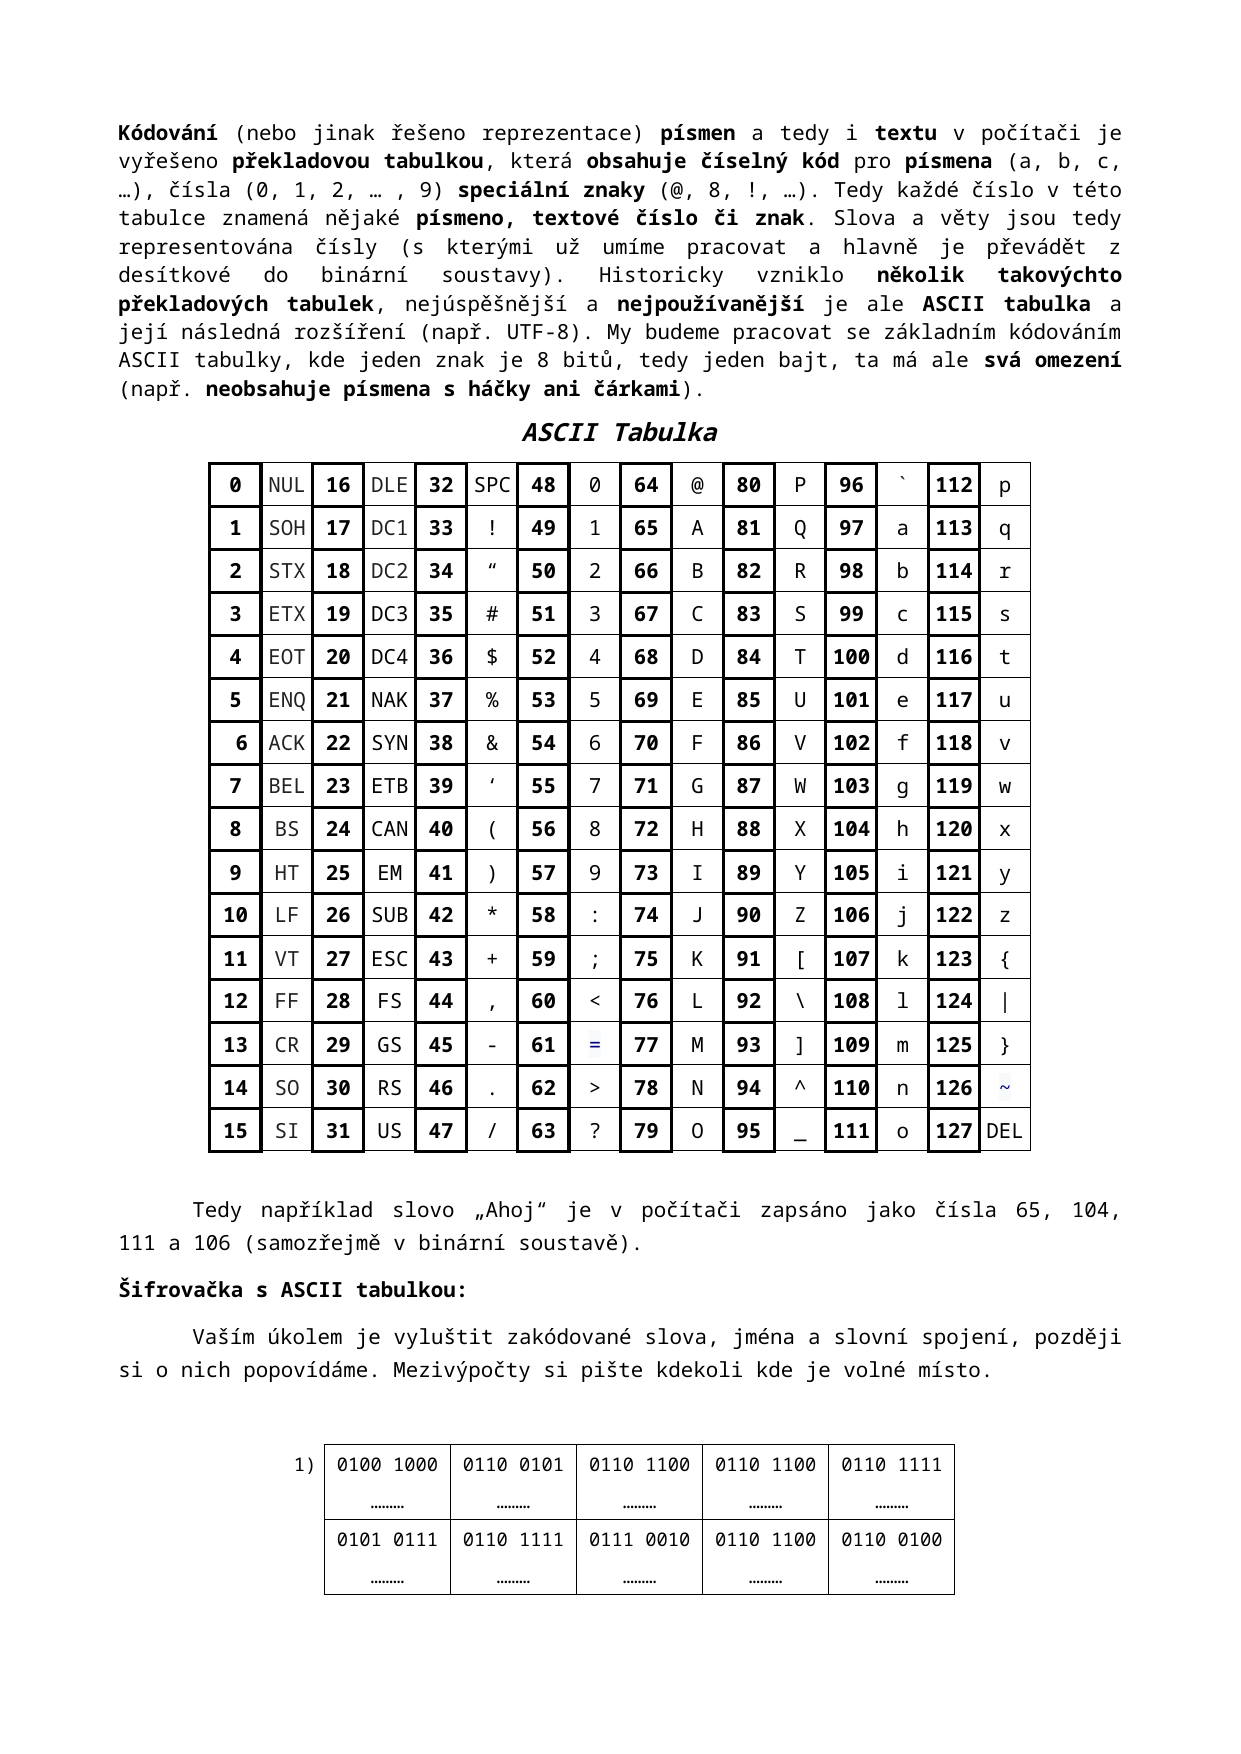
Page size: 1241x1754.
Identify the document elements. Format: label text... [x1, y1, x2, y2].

table_cell 49 [519, 508, 567, 548]
table_cell 79 [622, 1110, 670, 1150]
table_cell CR [263, 1022, 311, 1064]
table_cell 3 [211, 594, 259, 634]
table_cell 119 [930, 766, 978, 806]
text Kódování (nebo jinak řešeno reprezentace) písmen a tedy i textu v počítači je vyřešeno překladovou tabulkou, která obsahuje číselný kód pro písmena (a, b, c, …), čísla (0, 1, 2, … , 9) speciální znaky (@, 8, !, …). Tedy každé číslo v této tabulce znamená nějaké písmeno, textové číslo či znak. Slova a věty jsou tedy representována čísly (s kterými už umíme pracovat a hlavně je převádět z desítkové do binární soustavy). Historicky vzniklo několik takovýchto překladových tabulek, nejúspěšnější a nejpoužívanější je ale ASCII tabulka a její následná rozšíření (např. UTF-8). My budeme pracovat se základním kódováním ASCII tabulky, kde jeden znak je 8 bitů, tedy jeden bajt, ta má ale svá omezení (např. neobsahuje písmena s háčky ani čárkami). [118, 118, 1122, 402]
table_cell 0101 0111 [325, 1520, 450, 1557]
table_cell W [776, 764, 824, 806]
table_cell Q [776, 506, 824, 548]
table_cell 99 [827, 594, 875, 634]
table_cell 74 [622, 895, 670, 935]
table_cell | [981, 979, 1030, 1021]
table_cell 44 [417, 981, 465, 1021]
table_cell 17 [314, 508, 362, 548]
table_cell 66 [622, 551, 670, 591]
text Šifrovačka s ASCII tabulkou: [118, 1275, 1122, 1303]
table_cell 110 [827, 1067, 875, 1107]
table_cell GS [365, 1022, 414, 1064]
table_cell z [981, 893, 1030, 935]
table_cell / [468, 1108, 516, 1150]
table_cell ? [571, 1108, 619, 1150]
table_header p [981, 463, 1030, 504]
table_cell 26 [314, 895, 362, 935]
table_cell d [878, 635, 927, 677]
table_header 32 [417, 465, 465, 504]
table_cell . [468, 1065, 516, 1107]
table_cell 102 [827, 723, 875, 763]
table_cell EOT [263, 635, 311, 677]
table_cell 56 [519, 809, 567, 849]
table_header 0110 0101 [451, 1445, 576, 1482]
table_cell ……… [829, 1482, 954, 1519]
table_cell DC1 [365, 506, 414, 548]
table_cell ……… [703, 1482, 828, 1519]
table_header 112 [930, 465, 978, 504]
table_cell SYN [365, 721, 414, 763]
table_cell [285, 1519, 324, 1557]
table_header 0110 1100 [703, 1445, 828, 1482]
table_cell [ [776, 936, 824, 978]
table_cell 1 [211, 508, 259, 548]
table_cell 70 [622, 723, 670, 763]
table_cell ……… [577, 1482, 702, 1519]
table_cell 98 [827, 551, 875, 591]
table_cell O [673, 1108, 722, 1150]
table_cell 22 [314, 723, 362, 763]
table_cell 35 [417, 594, 465, 634]
table_header 0100 1000 [325, 1445, 450, 1482]
table_cell 57 [519, 852, 567, 892]
table_cell } [981, 1022, 1030, 1064]
table_cell DC3 [365, 592, 414, 634]
table_cell ……… [451, 1557, 576, 1594]
table_cell 13 [211, 1024, 259, 1064]
table_cell 108 [827, 981, 875, 1021]
table_cell 75 [622, 938, 670, 978]
table_header 16 [314, 465, 362, 504]
table_cell 2 [571, 549, 619, 591]
table_cell r [981, 549, 1030, 591]
table_cell DC4 [365, 635, 414, 677]
table_header 80 [725, 465, 773, 504]
table_cell 20 [314, 637, 362, 677]
table_cell 33 [417, 508, 465, 548]
table_cell 6 [571, 721, 619, 763]
table_cell w [981, 764, 1030, 806]
table_cell ……… [325, 1482, 450, 1519]
table_cell 81 [725, 508, 773, 548]
table_cell _ [776, 1108, 824, 1150]
table_cell 83 [725, 594, 773, 634]
table_cell { [981, 936, 1030, 978]
table_cell 103 [827, 766, 875, 806]
table_cell 95 [725, 1110, 773, 1150]
table_cell \ [776, 979, 824, 1021]
table_cell NAK [365, 678, 414, 720]
table_cell 29 [314, 1024, 362, 1064]
table_cell 82 [725, 551, 773, 591]
table_cell DEL [981, 1108, 1030, 1150]
table_cell 93 [725, 1024, 773, 1064]
table_cell A [673, 506, 722, 548]
table_cell 5 [211, 680, 259, 720]
table_cell 118 [930, 723, 978, 763]
table_header NUL [263, 463, 311, 504]
table_cell 40 [417, 809, 465, 849]
table_cell t [981, 635, 1030, 677]
table_cell I [673, 850, 722, 892]
table_cell ] [776, 1022, 824, 1064]
table_cell ETX [263, 592, 311, 634]
table_cell ‘ [468, 764, 516, 806]
table_cell 121 [930, 852, 978, 892]
table_header @ [673, 463, 722, 504]
table_cell STX [263, 549, 311, 591]
table_header 0110 1111 [829, 1445, 954, 1482]
table_cell ……… [577, 1557, 702, 1594]
table_cell j [878, 893, 927, 935]
table_cell 90 [725, 895, 773, 935]
table_cell u [981, 678, 1030, 720]
table_cell 4 [571, 635, 619, 677]
table_cell ! [468, 506, 516, 548]
table_cell 127 [930, 1110, 978, 1150]
table_cell Z [776, 893, 824, 935]
table_cell 28 [314, 981, 362, 1021]
table_cell 25 [314, 852, 362, 892]
table_cell 85 [725, 680, 773, 720]
table_cell 19 [314, 594, 362, 634]
table_cell + [468, 936, 516, 978]
table_cell K [673, 936, 722, 978]
table_cell 58 [519, 895, 567, 935]
table_cell 78 [622, 1067, 670, 1107]
table_cell SOH [263, 506, 311, 548]
table_cell SI [263, 1108, 311, 1150]
table_cell 111 [827, 1110, 875, 1150]
table_cell E [673, 678, 722, 720]
table_cell 73 [622, 852, 670, 892]
table_cell y [981, 850, 1030, 892]
table_cell F [673, 721, 722, 763]
table_cell 0110 1111 [451, 1520, 576, 1557]
table_cell [285, 1557, 324, 1594]
table_cell 11 [211, 938, 259, 978]
table_cell 84 [725, 637, 773, 677]
table_cell # [468, 592, 516, 634]
table_cell v [981, 721, 1030, 763]
table_cell 116 [930, 637, 978, 677]
table_cell ~ [981, 1065, 1030, 1107]
table_cell VT [263, 936, 311, 978]
table_cell 31 [314, 1110, 362, 1150]
table_cell 117 [930, 680, 978, 720]
table_cell 1 [571, 506, 619, 548]
table_cell g [878, 764, 927, 806]
table_header 64 [622, 465, 670, 504]
table_cell 52 [519, 637, 567, 677]
table_cell 7 [211, 766, 259, 806]
table_cell % [468, 678, 516, 720]
table_cell 94 [725, 1067, 773, 1107]
table_cell f [878, 721, 927, 763]
table_cell < [571, 979, 619, 1021]
table_cell V [776, 721, 824, 763]
table_cell CAN [365, 807, 414, 849]
table_cell 72 [622, 809, 670, 849]
table_cell D [673, 635, 722, 677]
table_cell T [776, 635, 824, 677]
table_cell = [571, 1022, 619, 1064]
table_cell , [468, 979, 516, 1021]
table_cell G [673, 764, 722, 806]
table_cell 125 [930, 1024, 978, 1064]
table_cell 41 [417, 852, 465, 892]
table_cell - [468, 1022, 516, 1064]
table_cell BEL [263, 764, 311, 806]
table_cell 38 [417, 723, 465, 763]
table_header 1) [285, 1444, 324, 1482]
table_cell 24 [314, 809, 362, 849]
table_cell h [878, 807, 927, 849]
table_cell 21 [314, 680, 362, 720]
table_cell SUB [365, 893, 414, 935]
table_cell o [878, 1108, 927, 1150]
table_cell 34 [417, 551, 465, 591]
table_cell 61 [519, 1024, 567, 1064]
table_cell a [878, 506, 927, 548]
table_cell 62 [519, 1067, 567, 1107]
table_cell n [878, 1065, 927, 1107]
table_cell 9 [211, 852, 259, 892]
table_cell 9 [571, 850, 619, 892]
table_cell C [673, 592, 722, 634]
table_cell 4 [211, 637, 259, 677]
table_cell 53 [519, 680, 567, 720]
table_cell 3 [571, 592, 619, 634]
table_cell e [878, 678, 927, 720]
table_header 0 [571, 463, 619, 504]
table_cell 55 [519, 766, 567, 806]
table_cell B [673, 549, 722, 591]
table_cell “ [468, 549, 516, 591]
table_cell 67 [622, 594, 670, 634]
table_cell L [673, 979, 722, 1021]
table_cell 7 [571, 764, 619, 806]
table_cell 114 [930, 551, 978, 591]
table_cell 60 [519, 981, 567, 1021]
table_cell HT [263, 850, 311, 892]
table_cell 104 [827, 809, 875, 849]
text Vaším úkolem je vyluštit zakódované slova, jména a slovní spojení, později si o nich popovídáme. Mezivýpočty si pište kdekoli kde je volné místo. [118, 1322, 1122, 1383]
table_cell 5 [571, 678, 619, 720]
table_cell ETB [365, 764, 414, 806]
table_cell SO [263, 1065, 311, 1107]
table_cell 88 [725, 809, 773, 849]
table_cell 45 [417, 1024, 465, 1064]
table_header 0 [211, 465, 259, 504]
table_cell 43 [417, 938, 465, 978]
table_cell J [673, 893, 722, 935]
table_cell s [981, 592, 1030, 634]
table_cell 8 [211, 809, 259, 849]
table_cell 37 [417, 680, 465, 720]
table_cell 86 [725, 723, 773, 763]
table_cell Y [776, 850, 824, 892]
table_cell 69 [622, 680, 670, 720]
table_cell FS [365, 979, 414, 1021]
table_cell * [468, 893, 516, 935]
table_cell ……… [703, 1557, 828, 1594]
table_cell ……… [829, 1557, 954, 1594]
table_cell 76 [622, 981, 670, 1021]
table_cell 2 [211, 551, 259, 591]
table_cell DC2 [365, 549, 414, 591]
table_cell 92 [725, 981, 773, 1021]
table_cell k [878, 936, 927, 978]
table_cell $ [468, 635, 516, 677]
table_cell 77 [622, 1024, 670, 1064]
table_cell 42 [417, 895, 465, 935]
table_cell 30 [314, 1067, 362, 1107]
table_cell X [776, 807, 824, 849]
table_cell ^ [776, 1065, 824, 1107]
table_cell 10 [211, 895, 259, 935]
table_cell EM [365, 850, 414, 892]
table_cell ; [571, 936, 619, 978]
table_cell 105 [827, 852, 875, 892]
table_cell x [981, 807, 1030, 849]
table_header ` [878, 463, 927, 504]
table_cell 47 [417, 1110, 465, 1150]
table_cell ( [468, 807, 516, 849]
table_cell R [776, 549, 824, 591]
table_cell 107 [827, 938, 875, 978]
table_cell FF [263, 979, 311, 1021]
table_cell 123 [930, 938, 978, 978]
table_cell 46 [417, 1067, 465, 1107]
table_cell ENQ [263, 678, 311, 720]
table_cell 12 [211, 981, 259, 1021]
table_cell LF [263, 893, 311, 935]
table_cell ACK [263, 721, 311, 763]
table_cell 106 [827, 895, 875, 935]
table_header DLE [365, 463, 414, 504]
table_cell 18 [314, 551, 362, 591]
table_cell 89 [725, 852, 773, 892]
table_cell ……… [325, 1557, 450, 1594]
text Tedy například slovo „Ahoj“ je v počítači zapsáno jako čísla 65, 104, 111 a 106 (samozřejmě v binární soustavě). [118, 1195, 1122, 1256]
table_cell ) [468, 850, 516, 892]
table_cell US [365, 1108, 414, 1150]
table_cell BS [263, 807, 311, 849]
table_cell 51 [519, 594, 567, 634]
table_cell ……… [451, 1482, 576, 1519]
table_cell q [981, 506, 1030, 548]
table_cell 126 [930, 1067, 978, 1107]
table_cell 59 [519, 938, 567, 978]
table_cell 0110 1100 [703, 1520, 828, 1557]
table_cell i [878, 850, 927, 892]
table_cell 68 [622, 637, 670, 677]
table_cell l [878, 979, 927, 1021]
table_cell 27 [314, 938, 362, 978]
table_cell m [878, 1022, 927, 1064]
table_header P [776, 463, 824, 504]
table_cell b [878, 549, 927, 591]
table_cell 122 [930, 895, 978, 935]
table_cell U [776, 678, 824, 720]
table_cell 39 [417, 766, 465, 806]
table_cell 6 [211, 723, 259, 763]
table_cell 15 [211, 1110, 259, 1150]
table_cell [285, 1482, 324, 1519]
table_cell 63 [519, 1110, 567, 1150]
table_cell 0110 0100 [829, 1520, 954, 1557]
table_cell S [776, 592, 824, 634]
table_cell 0111 0010 [577, 1520, 702, 1557]
table_header 0110 1100 [577, 1445, 702, 1482]
table_cell 50 [519, 551, 567, 591]
table_cell : [571, 893, 619, 935]
table_header 96 [827, 465, 875, 504]
table_cell 36 [417, 637, 465, 677]
table_cell 91 [725, 938, 773, 978]
table_cell 54 [519, 723, 567, 763]
table_cell 87 [725, 766, 773, 806]
table_cell 8 [571, 807, 619, 849]
table_cell 23 [314, 766, 362, 806]
table_cell 109 [827, 1024, 875, 1064]
table_cell 101 [827, 680, 875, 720]
table_cell ESC [365, 936, 414, 978]
table_cell 100 [827, 637, 875, 677]
table_cell 120 [930, 809, 978, 849]
table_header 48 [519, 465, 567, 504]
table_cell 65 [622, 508, 670, 548]
table_cell > [571, 1065, 619, 1107]
table_cell 71 [622, 766, 670, 806]
table_cell RS [365, 1065, 414, 1107]
table_cell H [673, 807, 722, 849]
table_cell N [673, 1065, 722, 1107]
text ASCII Tabulka [118, 415, 1122, 449]
table_cell c [878, 592, 927, 634]
table_cell 113 [930, 508, 978, 548]
table_header SPC [468, 463, 516, 504]
table_cell 14 [211, 1067, 259, 1107]
table_cell M [673, 1022, 722, 1064]
table_cell & [468, 721, 516, 763]
table_cell 115 [930, 594, 978, 634]
table_cell 97 [827, 508, 875, 548]
table_cell 124 [930, 981, 978, 1021]
